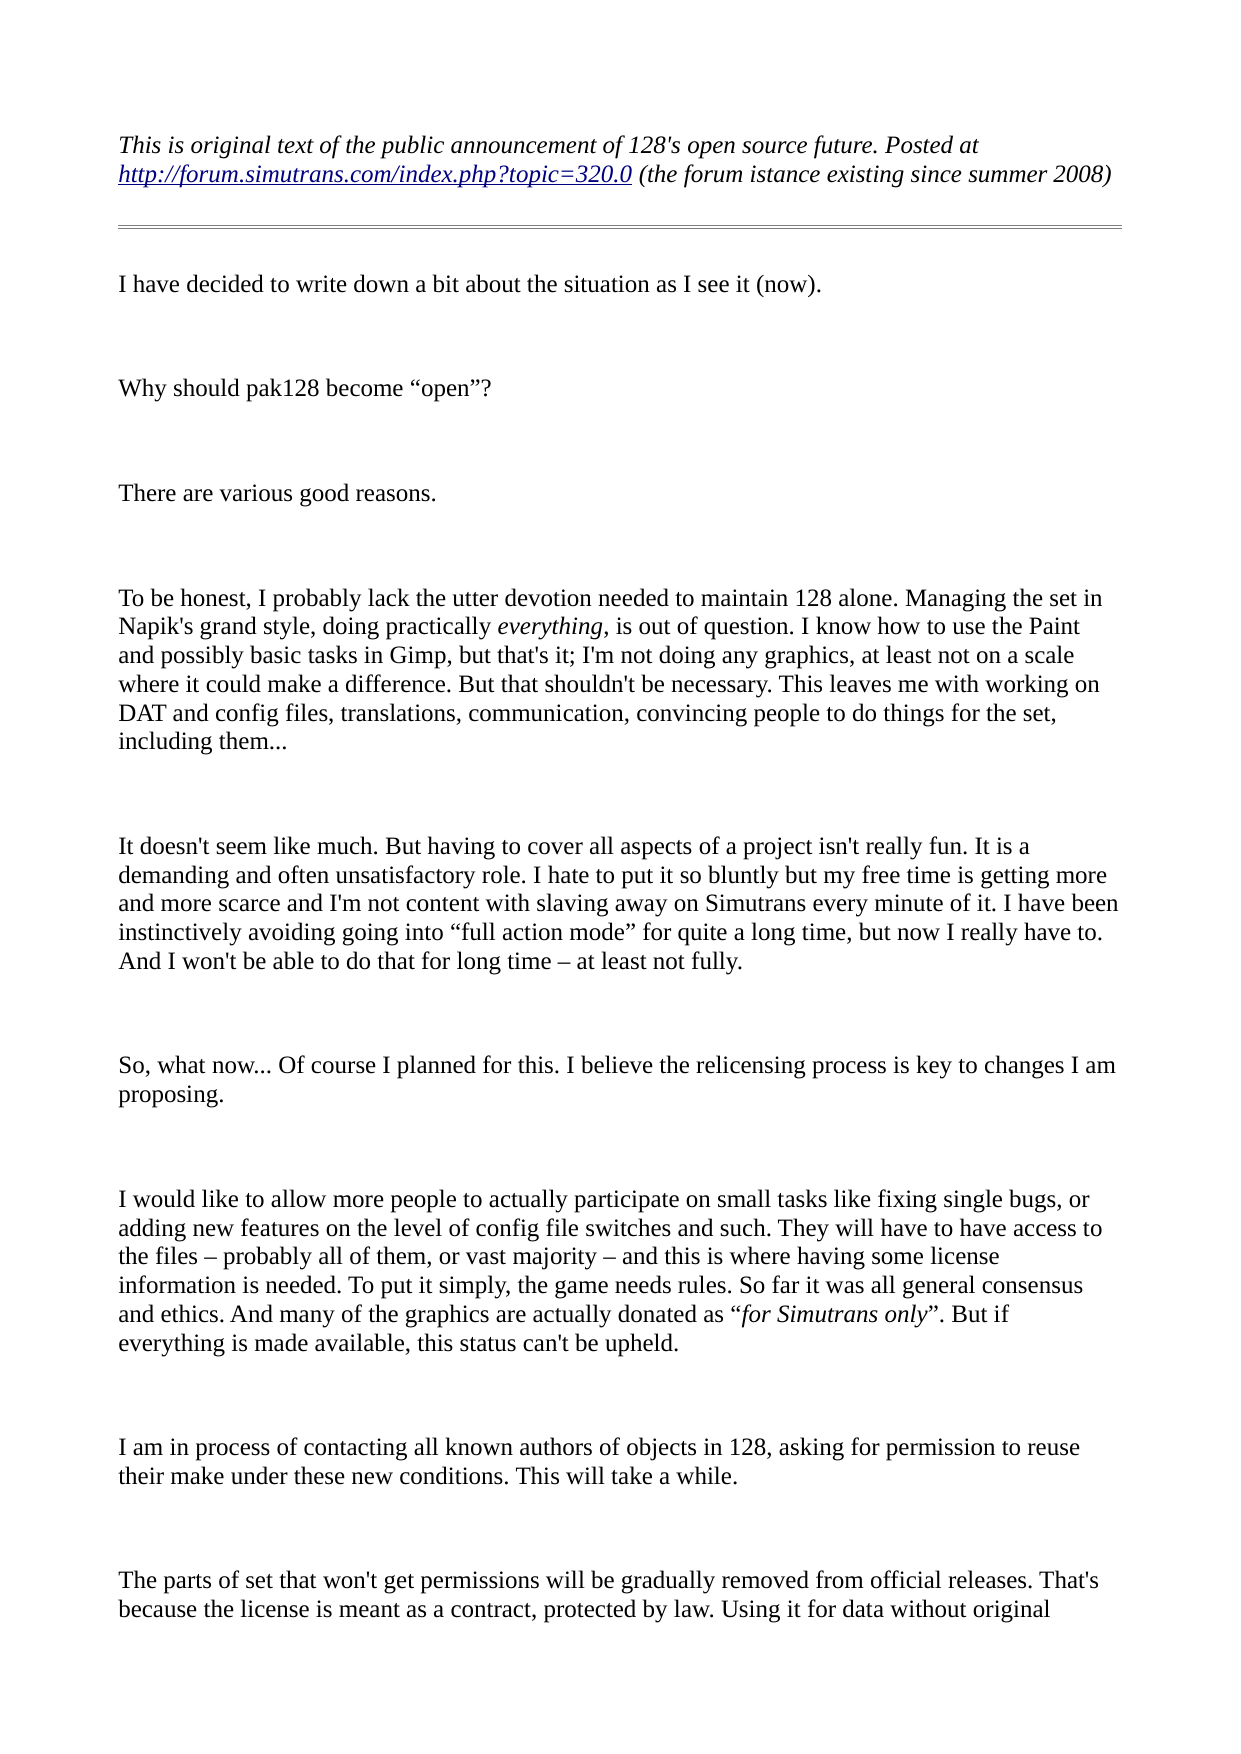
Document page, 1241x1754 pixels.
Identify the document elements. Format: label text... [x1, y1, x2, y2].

text The parts of set that won't get permissions will be gradually removed from official releases. That's because the license is meant as a contract, protected by law. Using it for data without original [118, 1566, 1122, 1623]
text So, what now... Of course I planned for this. I believe the relicensing process is key to changes I am proposing. [118, 1051, 1122, 1108]
text This is original text of the public announcement of 128's open source future. Posted at http://forum.simutrans.com/index.php?topic=320.0 (the forum istance existing since summer 2008) [118, 130, 1122, 187]
text To be honest, I probably lack the utter devotion needed to maintain 128 alone. Managing the set in Napik's grand style, doing practically everything, is out of question. I know how to use the Paint and possibly basic tasks in Gimp, but that's it; I'm not doing any graphics, at least not on a scale where it could make a difference. But that shouldn't be necessary. This leaves me with working on DAT and config files, translations, communication, convincing people to do things for the set, including them... [118, 583, 1122, 755]
text I would like to allow more people to actually participate on small tasks like fixing single bugs, or adding new features on the level of config file switches and such. They will have to have access to the files – probably all of them, or vast majority – and this is where having some license information is needed. To put it simply, the game needs rules. So far it was all general consensus and ethics. And many of the graphics are actually donated as “for Simutrans only”. But if everything is made available, this status can't be upheld. [118, 1184, 1122, 1356]
text There are various good reasons. [118, 478, 1122, 507]
text I am in process of contacting all known authors of objects in 128, asking for permission to reuse their make under these new conditions. This will take a while. [118, 1432, 1122, 1490]
text I have decided to write down a bit about the situation as I see it (now). [118, 269, 1122, 298]
text It doesn't seem like much. But having to cover all aspects of a project isn't really fun. It is a demanding and often unsatisfactory role. I hate to put it so bluntly but my free time is getting more and more scarce and I'm not content with slaving away on Simutrans every minute of it. I have been instinctively avoiding going into “full action mode” for quite a long time, but now I really have to. And I won't be able to do that for long time – at least not fully. [118, 831, 1122, 975]
text Why should pak128 become “open”? [118, 373, 1122, 402]
